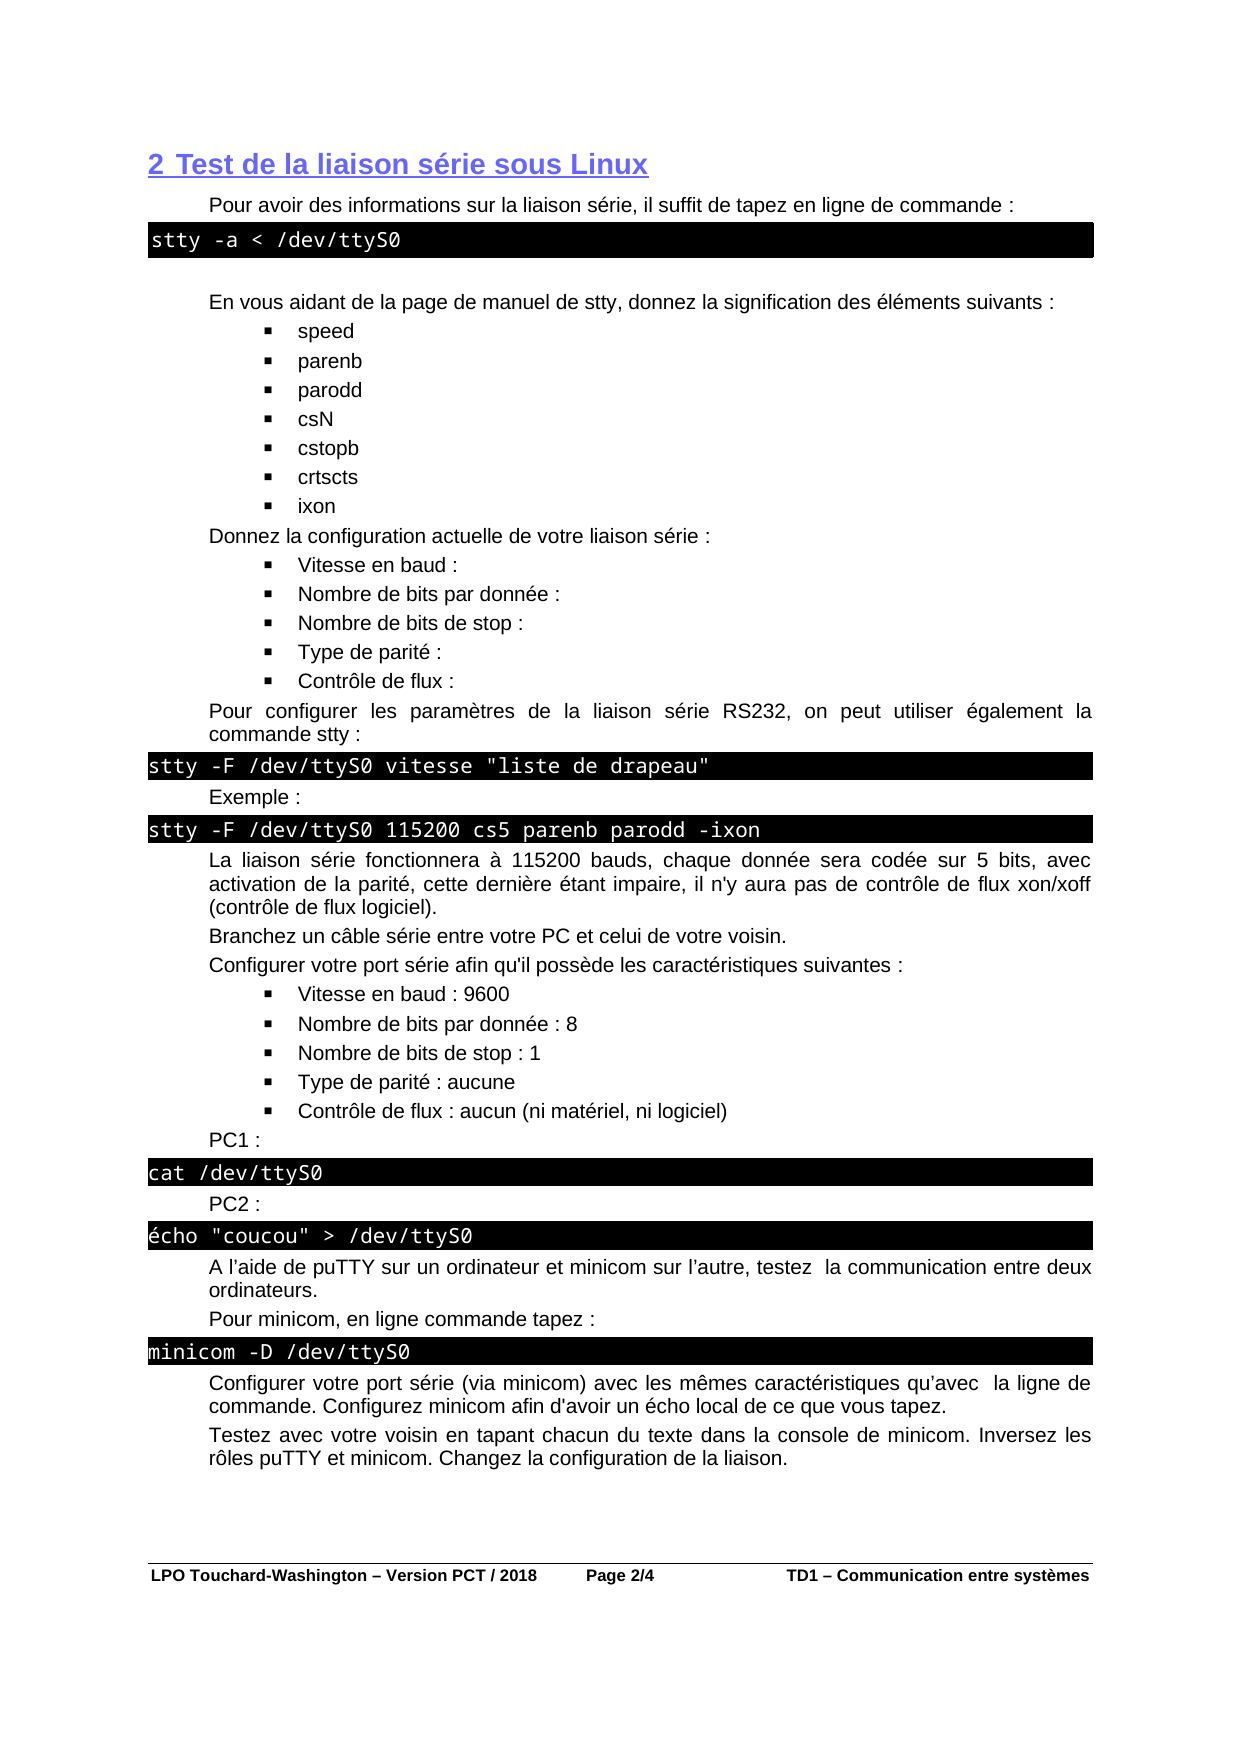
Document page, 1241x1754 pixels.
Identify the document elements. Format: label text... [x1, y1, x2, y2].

list Nombre de bits par donnée : 8 [260, 1012, 1093, 1036]
list Contrôle de flux : [260, 670, 1093, 693]
list cstopb [260, 437, 1093, 460]
text Pour avoir des informations sur la liaison série, il suffit de tapez en ligne de commande : [208, 193, 1093, 217]
text Pour configurer les paramètres de la liaison série RS232, on peut utiliser également la commande stty : [208, 699, 1093, 746]
list parenb [260, 349, 1093, 372]
list csN [260, 408, 1093, 431]
text En vous aidant de la page de manuel de stty, donnez la signification des éléments suivants : [208, 291, 1093, 314]
list parodd [260, 378, 1093, 402]
text écho "coucou" > /dev/ttyS0 [148, 1221, 1093, 1250]
text Testez avec votre voisin en tapant chacun du texte dans la console de minicom. Inversez les rôles puTTY et minicom. Changez la configuration de la liaison. [208, 1424, 1093, 1470]
text stty -a < /dev/ttyS0 [149, 224, 1093, 257]
text A l’aide de puTTY sur un ordinateur et minicom sur l’autre, testez la communication entre deux ordinateurs. [208, 1256, 1093, 1302]
list Contrôle de flux : aucun (ni matériel, ni logiciel) [260, 1100, 1093, 1123]
list Vitesse en baud : [260, 553, 1093, 577]
text stty -F /dev/ttyS0 vitesse "liste de drapeau" [148, 752, 1093, 780]
text PC2 : [208, 1192, 1093, 1216]
list Nombre de bits par donnée : [260, 583, 1093, 606]
list Type de parité : aucune [260, 1071, 1093, 1094]
text stty -F /dev/ttyS0 115200 cs5 parenb parodd -ixon [148, 815, 1093, 843]
text Donnez la configuration actuelle de votre liaison série : [208, 524, 1093, 547]
text Branchez un câble série entre votre PC et celui de votre voisin. [208, 925, 1093, 948]
list Vitesse en baud : 9600 [260, 983, 1093, 1006]
text La liaison série fonctionnera à 115200 bauds, chaque donnée sera codée sur 5 bits, avec activation de la parité, cette dernière étant impaire, il n'y aura pas de contrôle de flux xon/xoff (contrôle de flux logiciel). [208, 849, 1093, 919]
text Pour minicom, en ligne commande tapez : [208, 1308, 1093, 1331]
text Exemple : [208, 786, 1093, 809]
list Nombre de bits de stop : 1 [260, 1041, 1093, 1065]
list Nombre de bits de stop : [260, 612, 1093, 635]
text PC1 : [208, 1129, 1093, 1152]
list crtscts [260, 466, 1093, 489]
list speed [260, 320, 1093, 343]
list Type de parité : [260, 641, 1093, 664]
text Configurer votre port série (via minicom) avec les mêmes caractéristiques qu’avec la ligne de commande. Configurez minicom afin d'avoir un écho local de ce que vous tapez. [208, 1371, 1093, 1418]
text minicom -D /dev/ttyS0 [148, 1337, 1093, 1365]
text Configurer votre port série afin qu'il possède les caractéristiques suivantes : [208, 954, 1093, 977]
text cat /dev/ttyS0 [148, 1158, 1093, 1186]
list ixon [260, 495, 1093, 518]
subtitle Test de la liaison série sous Linux [148, 148, 1093, 180]
